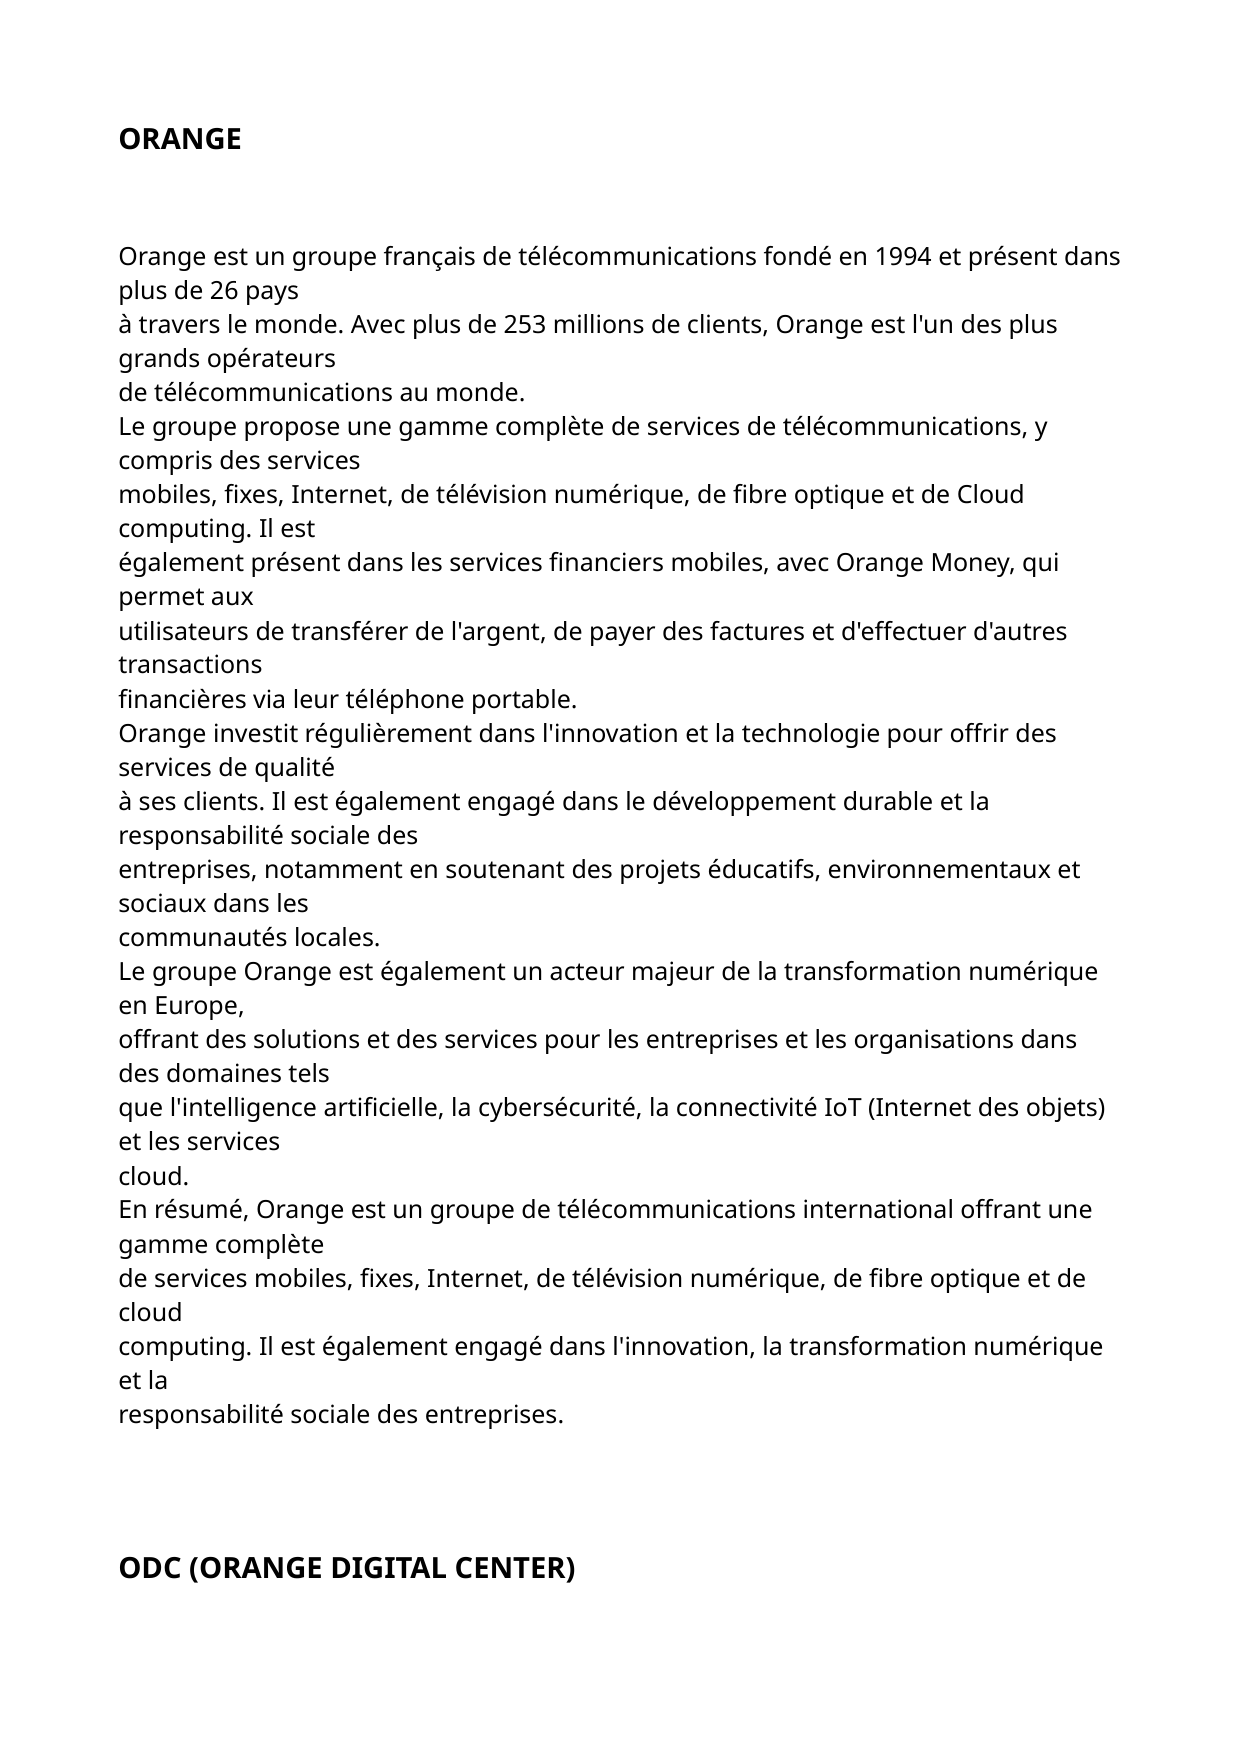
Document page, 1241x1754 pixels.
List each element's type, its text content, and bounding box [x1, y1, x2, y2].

text Le groupe propose une gamme complète de services de télécommunications, y compris des services [118, 409, 1122, 477]
text Orange est un groupe français de télécommunications fondé en 1994 et présent dans plus de 26 pays [118, 238, 1122, 307]
subtitle ORANGE [118, 118, 1122, 158]
text à travers le monde. Avec plus de 253 millions de clients, Orange est l'un des plus grands opérateurs [118, 307, 1122, 375]
text cloud. [118, 1158, 1122, 1192]
text entreprises, notamment en soutenant des projets éducatifs, environnementaux et sociaux dans les [118, 852, 1122, 920]
text utilisateurs de transférer de l'argent, de payer des factures et d'effectuer d'autres transactions [118, 613, 1122, 681]
text de services mobiles, fixes, Internet, de télévision numérique, de fibre optique et de cloud [118, 1260, 1122, 1328]
subtitle ODC (ORANGE DIGITAL CENTER) [118, 1547, 1122, 1587]
text que l'intelligence artificielle, la cybersécurité, la connectivité IoT (Internet des objets) et les services [118, 1090, 1122, 1158]
text Le groupe Orange est également un acteur majeur de la transformation numérique en Europe, [118, 954, 1122, 1022]
text également présent dans les services financiers mobiles, avec Orange Money, qui permet aux [118, 545, 1122, 613]
text mobiles, fixes, Internet, de télévision numérique, de fibre optique et de Cloud computing. Il est [118, 477, 1122, 545]
text En résumé, Orange est un groupe de télécommunications international offrant une gamme complète [118, 1192, 1122, 1260]
text Orange investit régulièrement dans l'innovation et la technologie pour offrir des services de qualité [118, 715, 1122, 783]
text de télécommunications au monde. [118, 375, 1122, 409]
text computing. Il est également engagé dans l'innovation, la transformation numérique et la [118, 1328, 1122, 1397]
text à ses clients. Il est également engagé dans le développement durable et la responsabilité sociale des [118, 783, 1122, 852]
text responsabilité sociale des entreprises. [118, 1397, 1122, 1431]
text offrant des solutions et des services pour les entreprises et les organisations dans des domaines tels [118, 1022, 1122, 1090]
text communautés locales. [118, 920, 1122, 954]
text financières via leur téléphone portable. [118, 681, 1122, 715]
